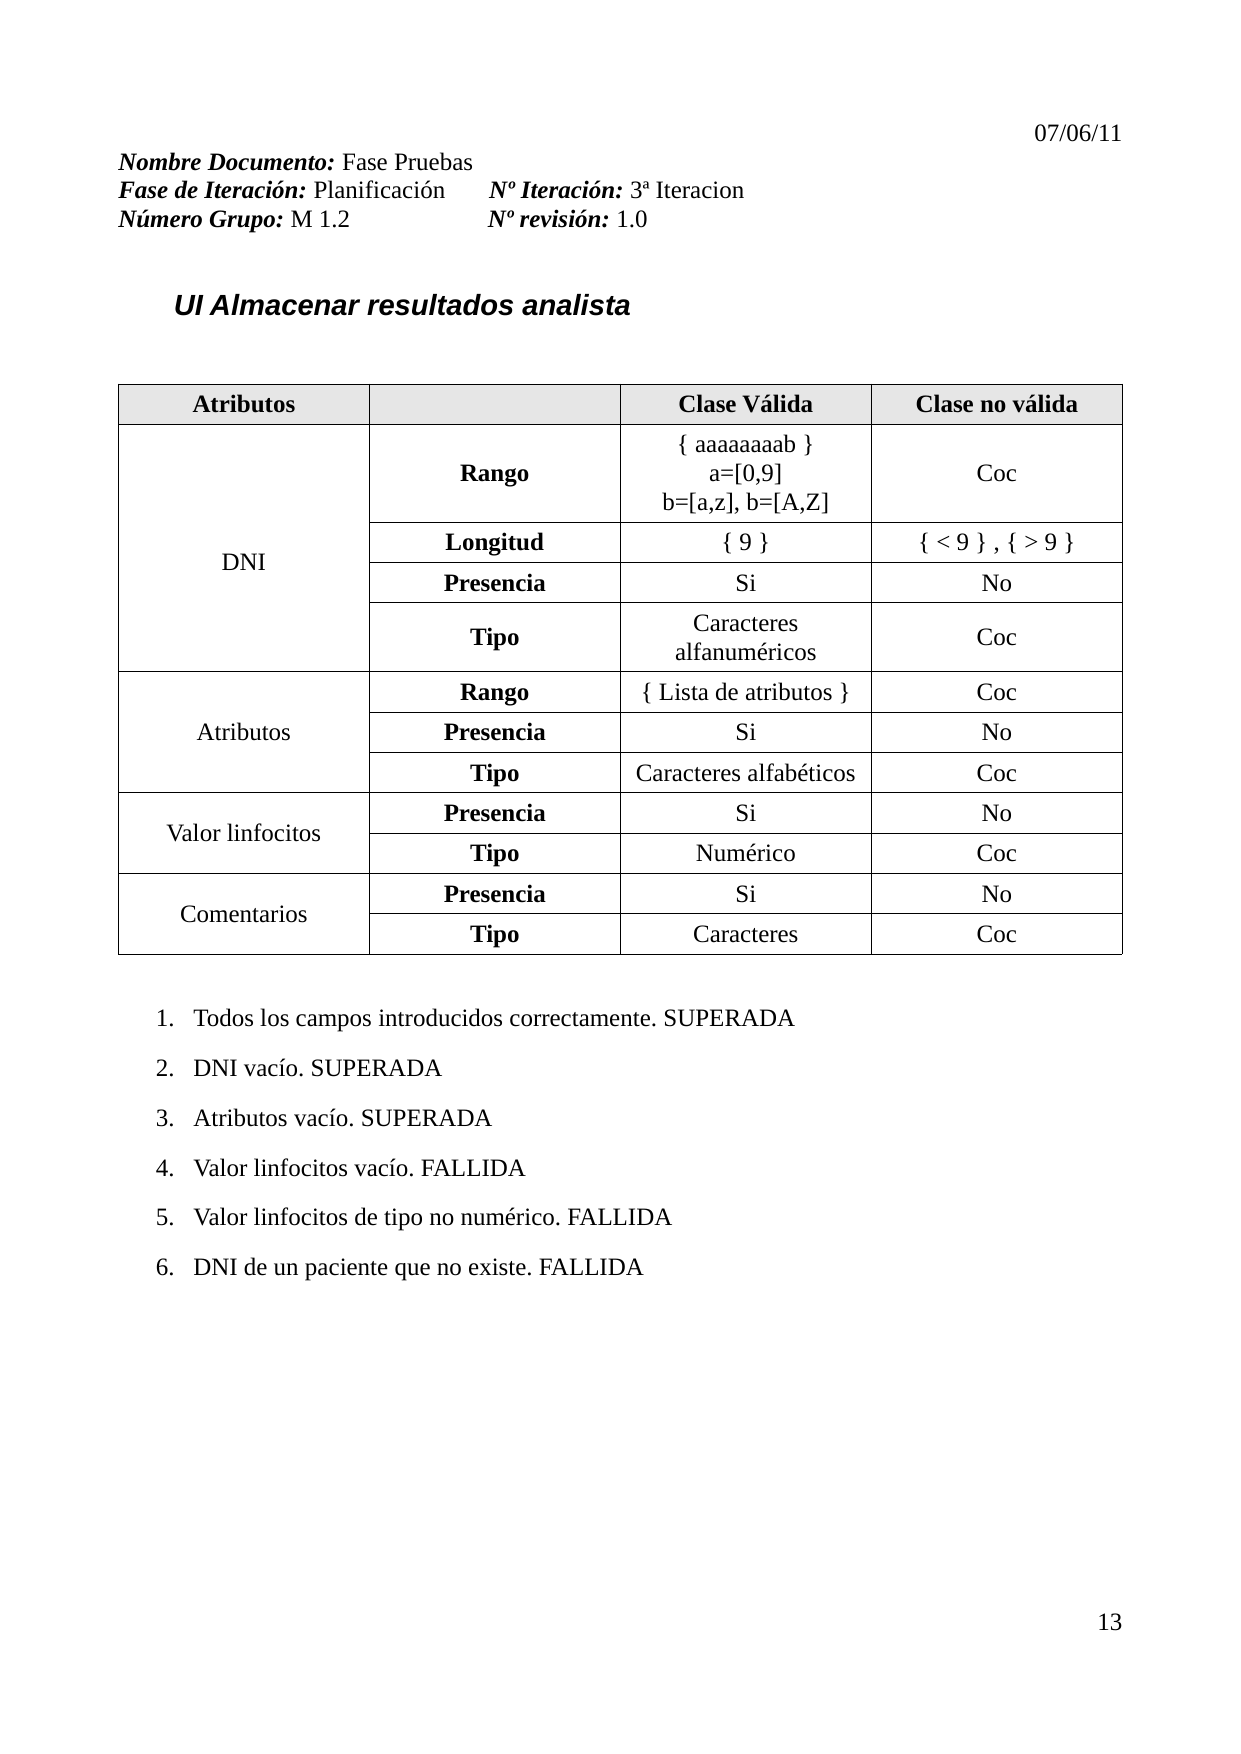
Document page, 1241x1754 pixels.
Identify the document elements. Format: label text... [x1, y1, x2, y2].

table_cell No [872, 874, 1122, 913]
table_cell Caracteres alfabéticos [621, 753, 871, 792]
table_cell Coc [872, 753, 1122, 792]
table_cell Tipo [370, 603, 620, 671]
list Atributos vacío. SUPERADA [156, 1103, 1122, 1132]
table_header [370, 385, 620, 424]
table_cell Presencia [370, 563, 620, 602]
table_cell Si [621, 563, 871, 602]
table_cell Presencia [370, 713, 620, 752]
table_cell Rango [370, 425, 620, 522]
table_cell Coc [872, 834, 1122, 873]
table_cell Tipo [370, 914, 620, 953]
table_cell Coc [872, 672, 1122, 712]
list DNI vacío. SUPERADA [156, 1053, 1122, 1082]
table_cell Si [621, 874, 871, 913]
list Todos los campos introducidos correctamente. SUPERADA [156, 1003, 1122, 1032]
subtitle UI Almacenar resultados analista [118, 288, 1122, 321]
table_cell Si [621, 713, 871, 752]
table_cell Atributos [119, 672, 369, 792]
list DNI de un paciente que no existe. FALLIDA [156, 1252, 1122, 1281]
table_cell Caracteres alfanuméricos [621, 603, 871, 671]
table_cell Comentarios [119, 874, 369, 953]
table_cell DNI [119, 425, 369, 671]
table_cell { 9 } [621, 523, 871, 562]
table_cell Rango [370, 672, 620, 712]
list Valor linfocitos de tipo no numérico. FALLIDA [156, 1202, 1122, 1231]
table_header Atributos [119, 385, 369, 424]
table_header Clase Válida [621, 385, 871, 424]
table_cell Si [621, 793, 871, 832]
table_cell Coc [872, 425, 1122, 522]
table_cell Caracteres [621, 914, 871, 953]
table_cell { < 9 } , { > 9 } [872, 523, 1122, 562]
table_cell No [872, 793, 1122, 832]
table_cell Presencia [370, 793, 620, 832]
list Valor linfocitos vacío. FALLIDA [156, 1153, 1122, 1181]
table_cell { Lista de atributos } [621, 672, 871, 712]
table_cell Coc [872, 603, 1122, 671]
table_header Clase no válida [872, 385, 1122, 424]
table_cell Presencia [370, 874, 620, 913]
table_cell No [872, 713, 1122, 752]
table_cell Valor linfocitos [119, 793, 369, 873]
table_cell Tipo [370, 834, 620, 873]
table_cell No [872, 563, 1122, 602]
table_cell { aaaaaaaab } a=[0,9] b=[a,z], b=[A,Z] [621, 425, 871, 522]
table_cell Coc [872, 914, 1122, 953]
table_cell Tipo [370, 753, 620, 792]
table_cell Numérico [621, 834, 871, 873]
table_cell Longitud [370, 523, 620, 562]
